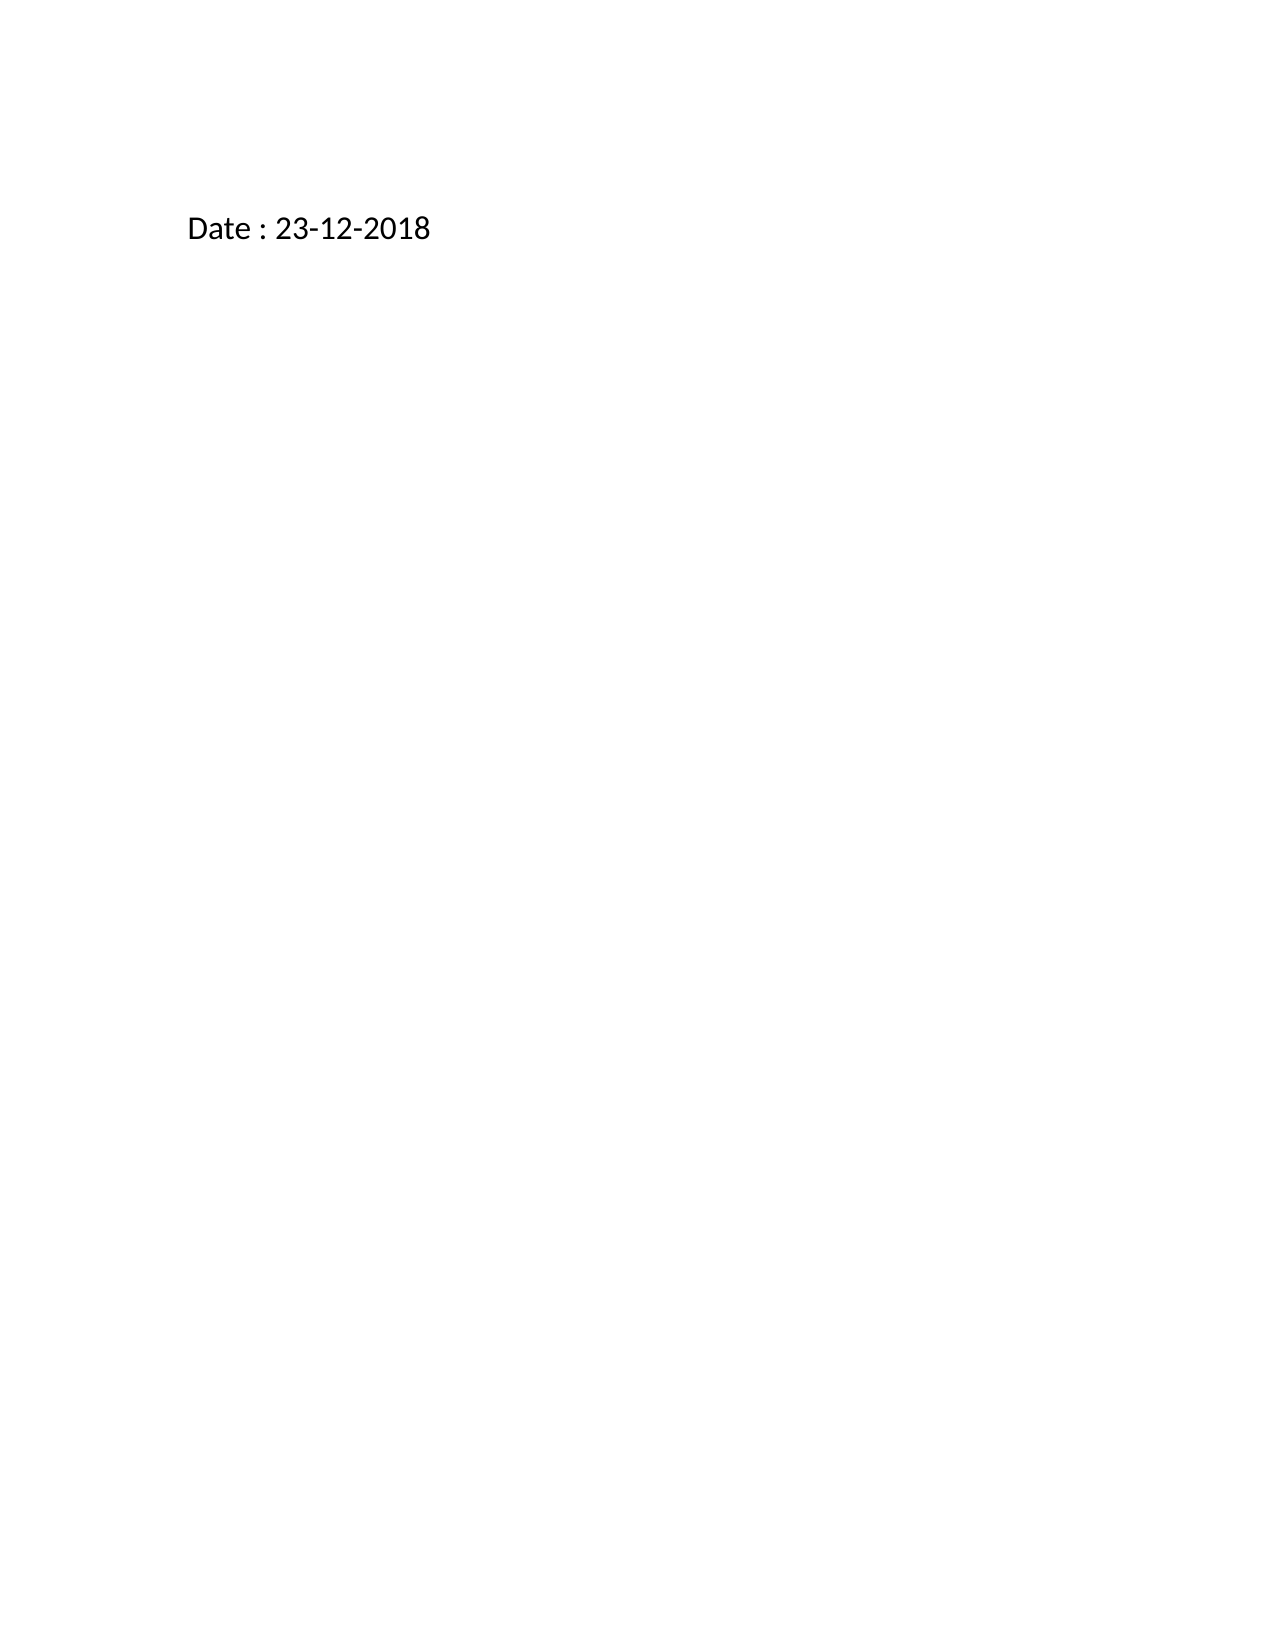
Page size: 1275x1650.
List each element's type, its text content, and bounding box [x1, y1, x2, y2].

text Date : 23-12-2018 [187, 207, 1087, 248]
